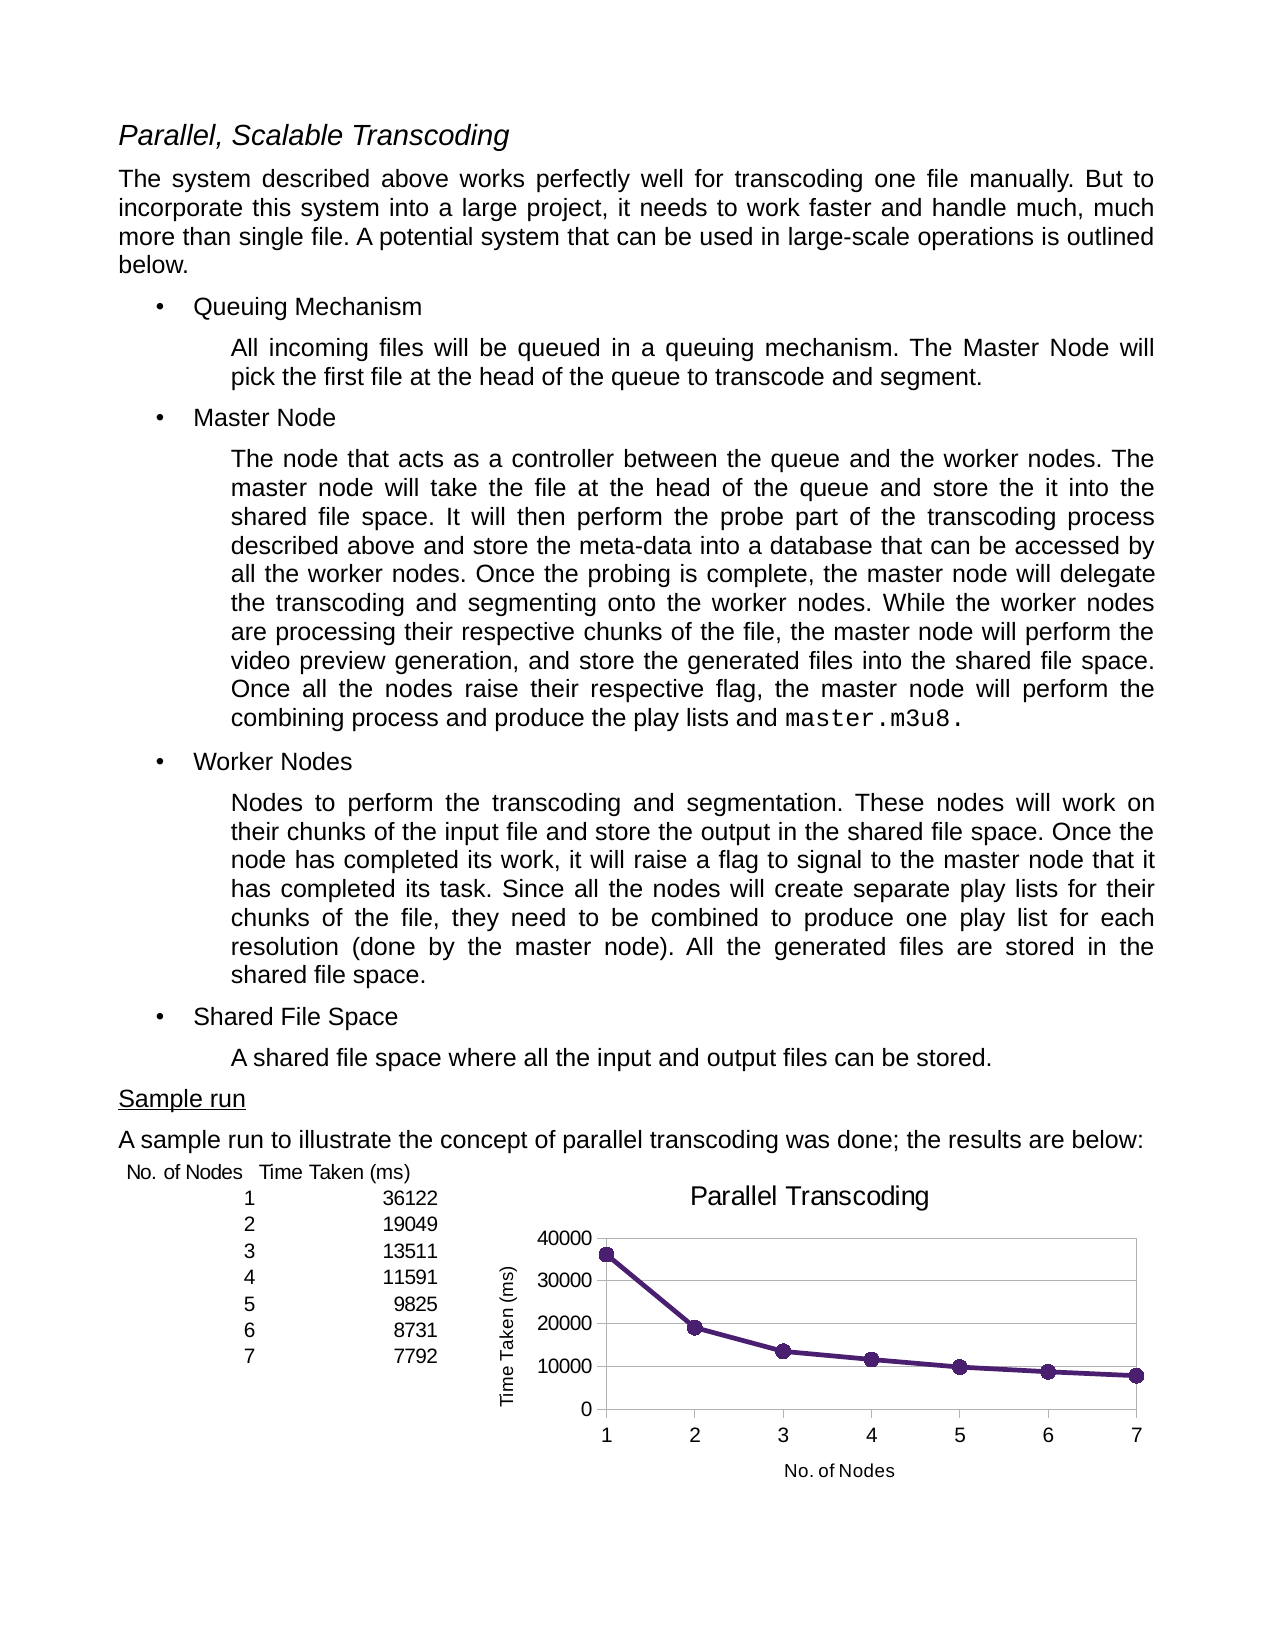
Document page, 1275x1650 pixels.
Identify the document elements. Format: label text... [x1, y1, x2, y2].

text Sample run [118, 1084, 1157, 1113]
text A sample run to illustrate the concept of parallel transcoding was done; the results are below: [118, 1126, 1157, 1154]
list Queuing Mechanism [156, 292, 1157, 321]
list All incoming files will be queued in a queuing mechanism. The Master Node will pick the first file at the head of the queue to transcode and segment. [193, 333, 1157, 391]
subtitle Parallel, Scalable Transcoding [118, 118, 1157, 152]
list The node that acts as a controller between the queue and the worker nodes. The master node will take the file at the head of the queue and store the it into the shared file space. It will then perform the probe part of the transcoding process described above and store the meta-data into a database that can be accessed by all the worker nodes. Once the probing is complete, the master node will delegate the transcoding and segmenting onto the worker nodes. While the worker nodes are processing their respective chunks of the file, the master node will perform the video preview generation, and store the generated files into the shared file space. Once all the nodes raise their respective flag, the master node will perform the combining process and produce the play lists and master.m3u8. [193, 444, 1157, 734]
list Worker Nodes [156, 747, 1157, 775]
text The system described above works perfectly well for transcoding one file manually. But to incorporate this system into a large project, it needs to work faster and handle much, much more than single file. A potential system that can be used in large-scale operations is outlined below. [118, 164, 1157, 279]
list A shared file space where all the input and output files can be stored. [193, 1043, 1157, 1072]
list Master Node [156, 403, 1157, 432]
list Shared File Space [156, 1002, 1157, 1031]
list Nodes to perform the transcoding and segmentation. These nodes will work on their chunks of the input file and store the output in the shared file space. Once the node has completed its work, it will raise a flag to signal to the master node that it has completed its task. Since all the nodes will create separate play lists for their chunks of the file, they need to be combined to produce one play list for each resolution (done by the master node). All the generated files are stored in the shared file space. [193, 788, 1157, 989]
